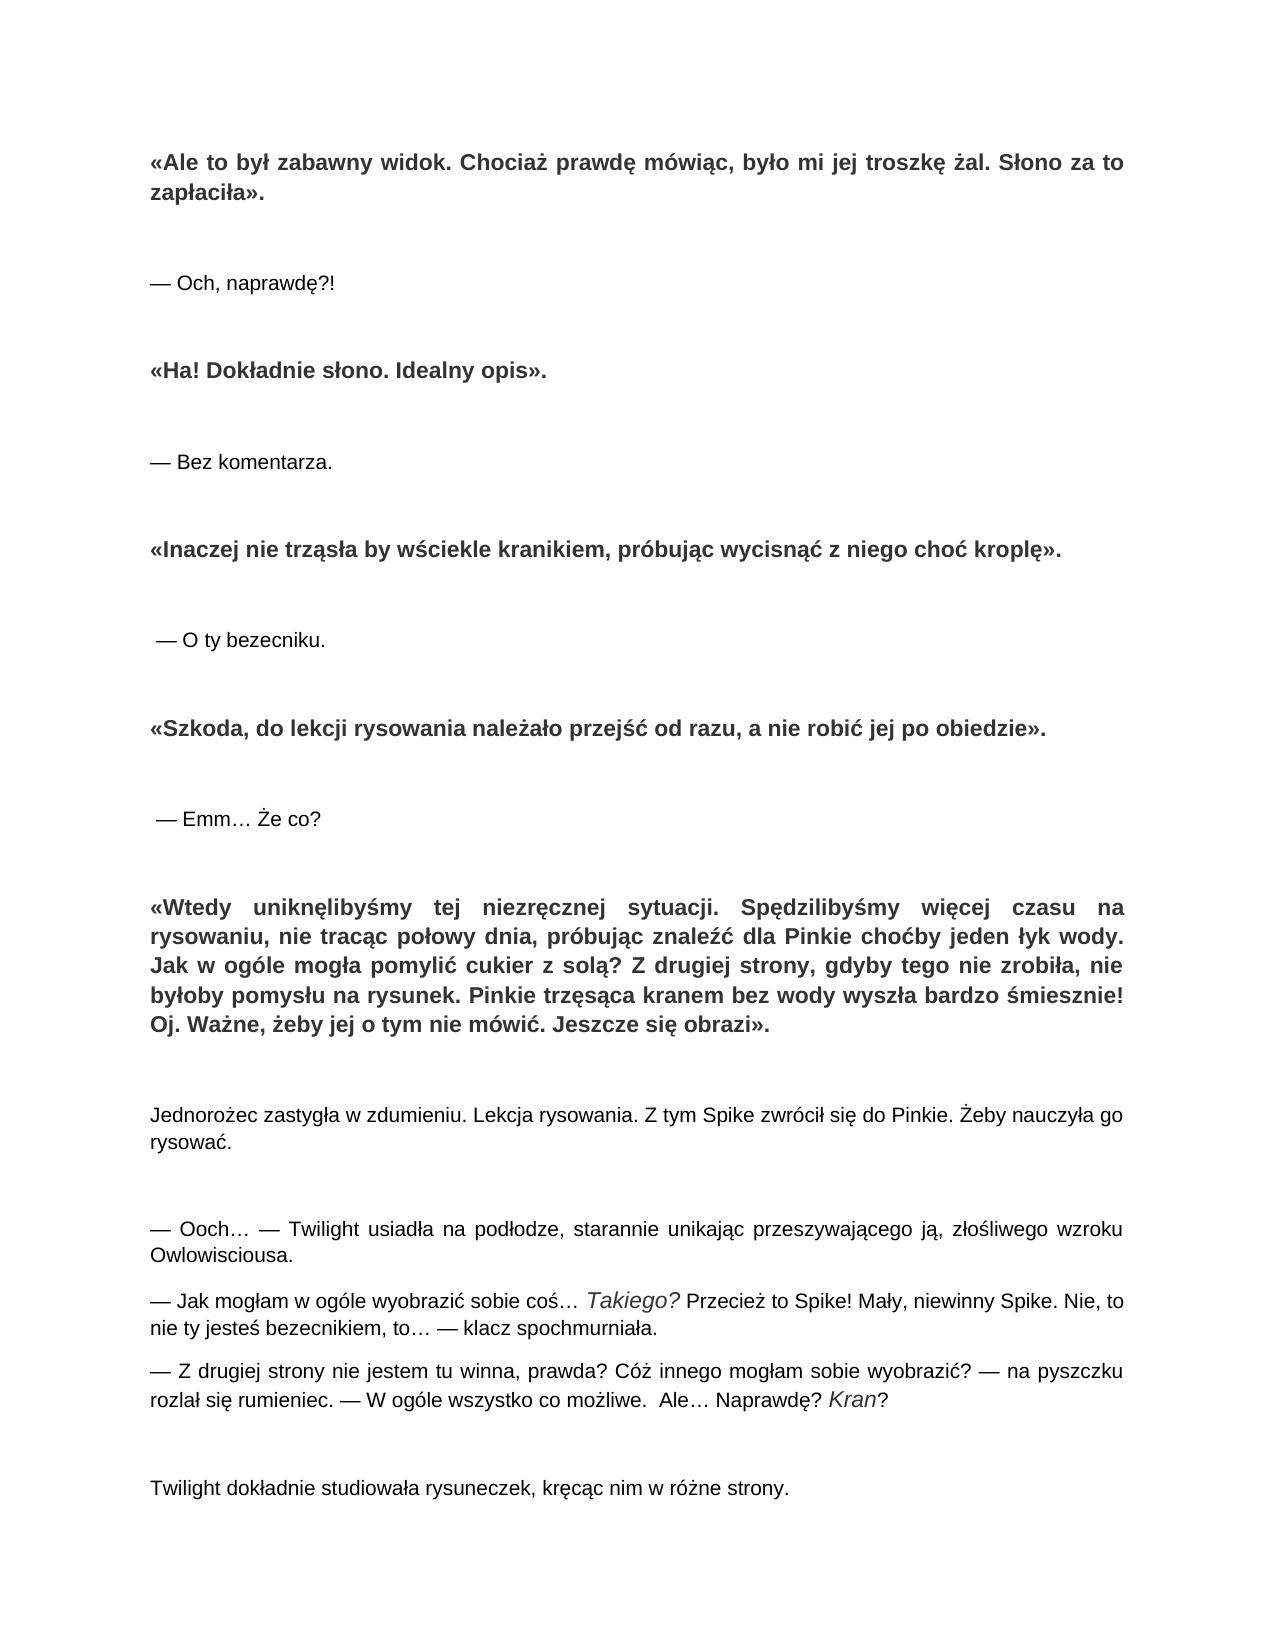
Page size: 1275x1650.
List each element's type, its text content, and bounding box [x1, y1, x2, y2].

text — Z drugiej strony nie jestem tu winna, prawda? Cóż innego mogłam sobie wyobrazić? — na pyszczku rozlał się rumieniec. — W ogóle wszystko co możliwe. Ale… Naprawdę? Kran? [150, 1360, 1125, 1412]
text — Och, naprawdę?! [150, 271, 1125, 295]
text — Emm… Że co? [150, 808, 1125, 831]
text — Bez komentarza. [150, 450, 1125, 473]
text — Ooch… — Twilight usiadła na podłodze, starannie unikając przeszywającego ją, złośliwego wzroku Owlowisciousa. [150, 1217, 1125, 1267]
text «Ha! Dokładnie słono. Idealny opis». [150, 358, 1125, 384]
text «Ale to był zabawny widok. Chociaż prawdę mówiąc, było mi jej troszkę żal. Słono za to zapłaciła». [150, 150, 1125, 205]
text Twilight dokładnie studiowała rysuneczek, kręcąc nim w różne strony. [150, 1476, 1125, 1499]
text «Szkoda, do lekcji rysowania należało przejść od razu, a nie robić jej po obiedzie». [150, 716, 1125, 741]
text «Inaczej nie trząsła by wściekle kranikiem, próbując wycisnąć z niego choć kroplę». [150, 537, 1125, 562]
text — Jak mogłam w ogóle wyobrazić sobie coś… Takiego? Przecież to Spike! Mały, niewinny Spike. Nie, to nie ty jesteś bezecnikiem, to… — klacz spochmurniała. [150, 1287, 1125, 1339]
text «Wtedy uniknęlibyśmy tej niezręcznej sytuacji. Spędzilibyśmy więcej czasu na rysowaniu, nie tracąc połowy dnia, próbując znaleźć dla Pinkie choćby jeden łyk wody. Jak w ogóle mogła pomylić cukier z solą? Z drugiej strony, gdyby tego nie zrobiła, nie byłoby pomysłu na rysunek. Pinkie trzęsąca kranem bez wody wyszła bardzo śmiesznie! Oj. Ważne, żeby jej o tym nie mówić. Jeszcze się obrazi». [150, 894, 1125, 1037]
text Jednorożec zastygła w zdumieniu. Lekcja rysowania. Z tym Spike zwrócił się do Pinkie. Żeby nauczyła go rysować. [150, 1104, 1125, 1154]
text — O ty bezecniku. [150, 629, 1125, 652]
